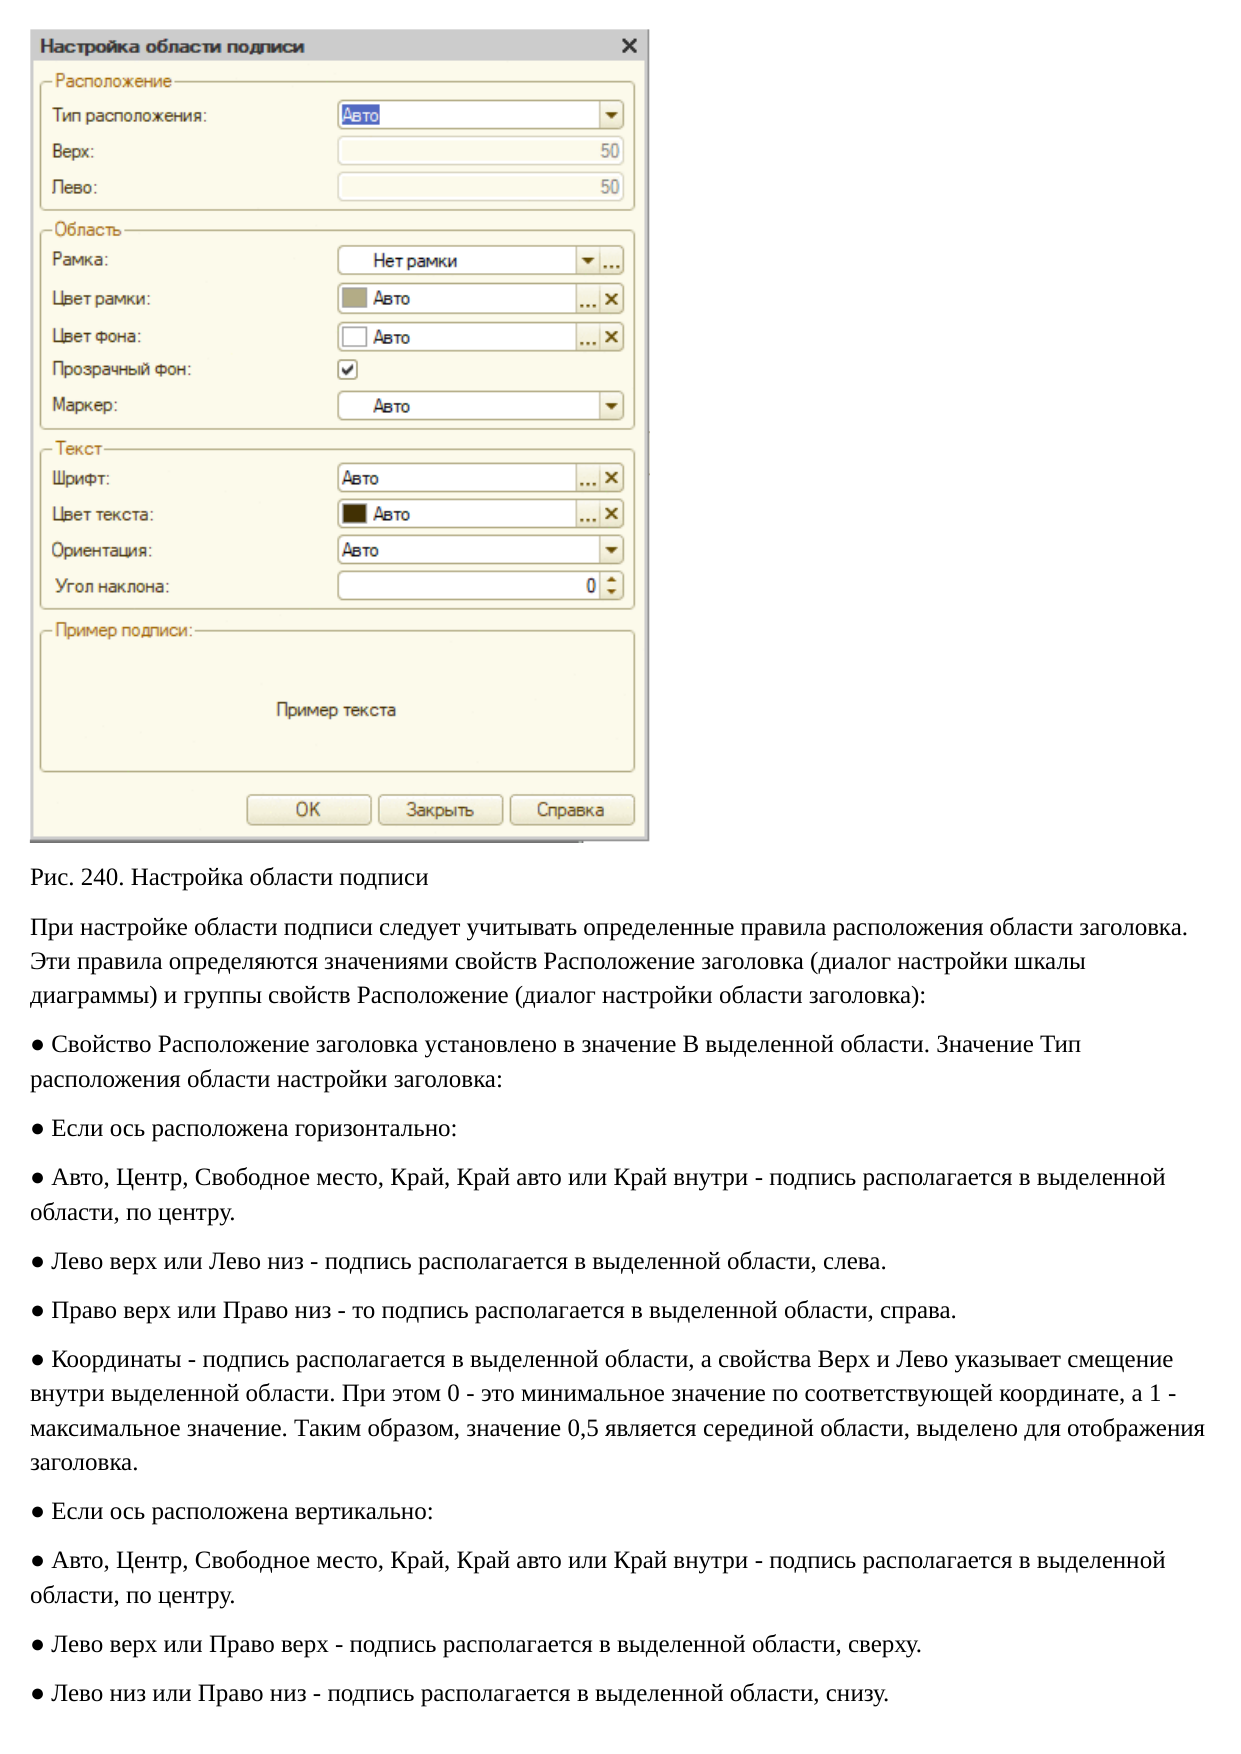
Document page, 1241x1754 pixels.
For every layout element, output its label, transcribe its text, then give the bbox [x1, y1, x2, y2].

text ● Лево верх или Лево низ ‑ подпись располагается в выделенной области, слева. [30, 1246, 1211, 1274]
text ● Право верх или Право низ ‑ то подпись располагается в выделенной области, справа. [30, 1295, 1211, 1323]
text ● Авто, Центр, Свободное место, Край, Край авто или Край внутри ‑ подпись располагается в выделенной области, по центру. [30, 1545, 1211, 1609]
text ● Если ось расположена горизонтально: [30, 1113, 1211, 1142]
text ● Лево низ или Право низ ‑ подпись располагается в выделенной области, снизу. [30, 1678, 1211, 1707]
text ● Если ось расположена вертикально: [30, 1496, 1211, 1525]
text Рис. 240. Настройка области подписи [30, 862, 1211, 891]
picture [29, 28, 650, 843]
text При настройке области подписи следует учитывать определенные правила расположения области заголовка. Эти правила определяются значениями свойств Расположение заголовка (диалог настройки шкалы диаграммы) и группы свойств Расположение (диалог настройки области заголовка): [30, 912, 1211, 1009]
text ● Лево верх или Право верх ‑ подпись располагается в выделенной области, сверху. [30, 1629, 1211, 1658]
text ● Свойство Расположение заголовка установлено в значение В выделенной области. Значение Тип расположения области настройки заголовка: [30, 1029, 1211, 1093]
text ● Координаты ‑ подпись располагается в выделенной области, а свойства Верх и Лево указывает смещение внутри выделенной области. При этом 0 ‑ это минимальное значение по соответствующей координате, а 1 ‑ максимальное значение. Таким образом, значение 0,5 является серединой области, выделено для отображения заголовка. [30, 1344, 1211, 1476]
text ● Авто, Центр, Свободное место, Край, Край авто или Край внутри ‑ подпись располагается в выделенной области, по центру. [30, 1162, 1211, 1225]
